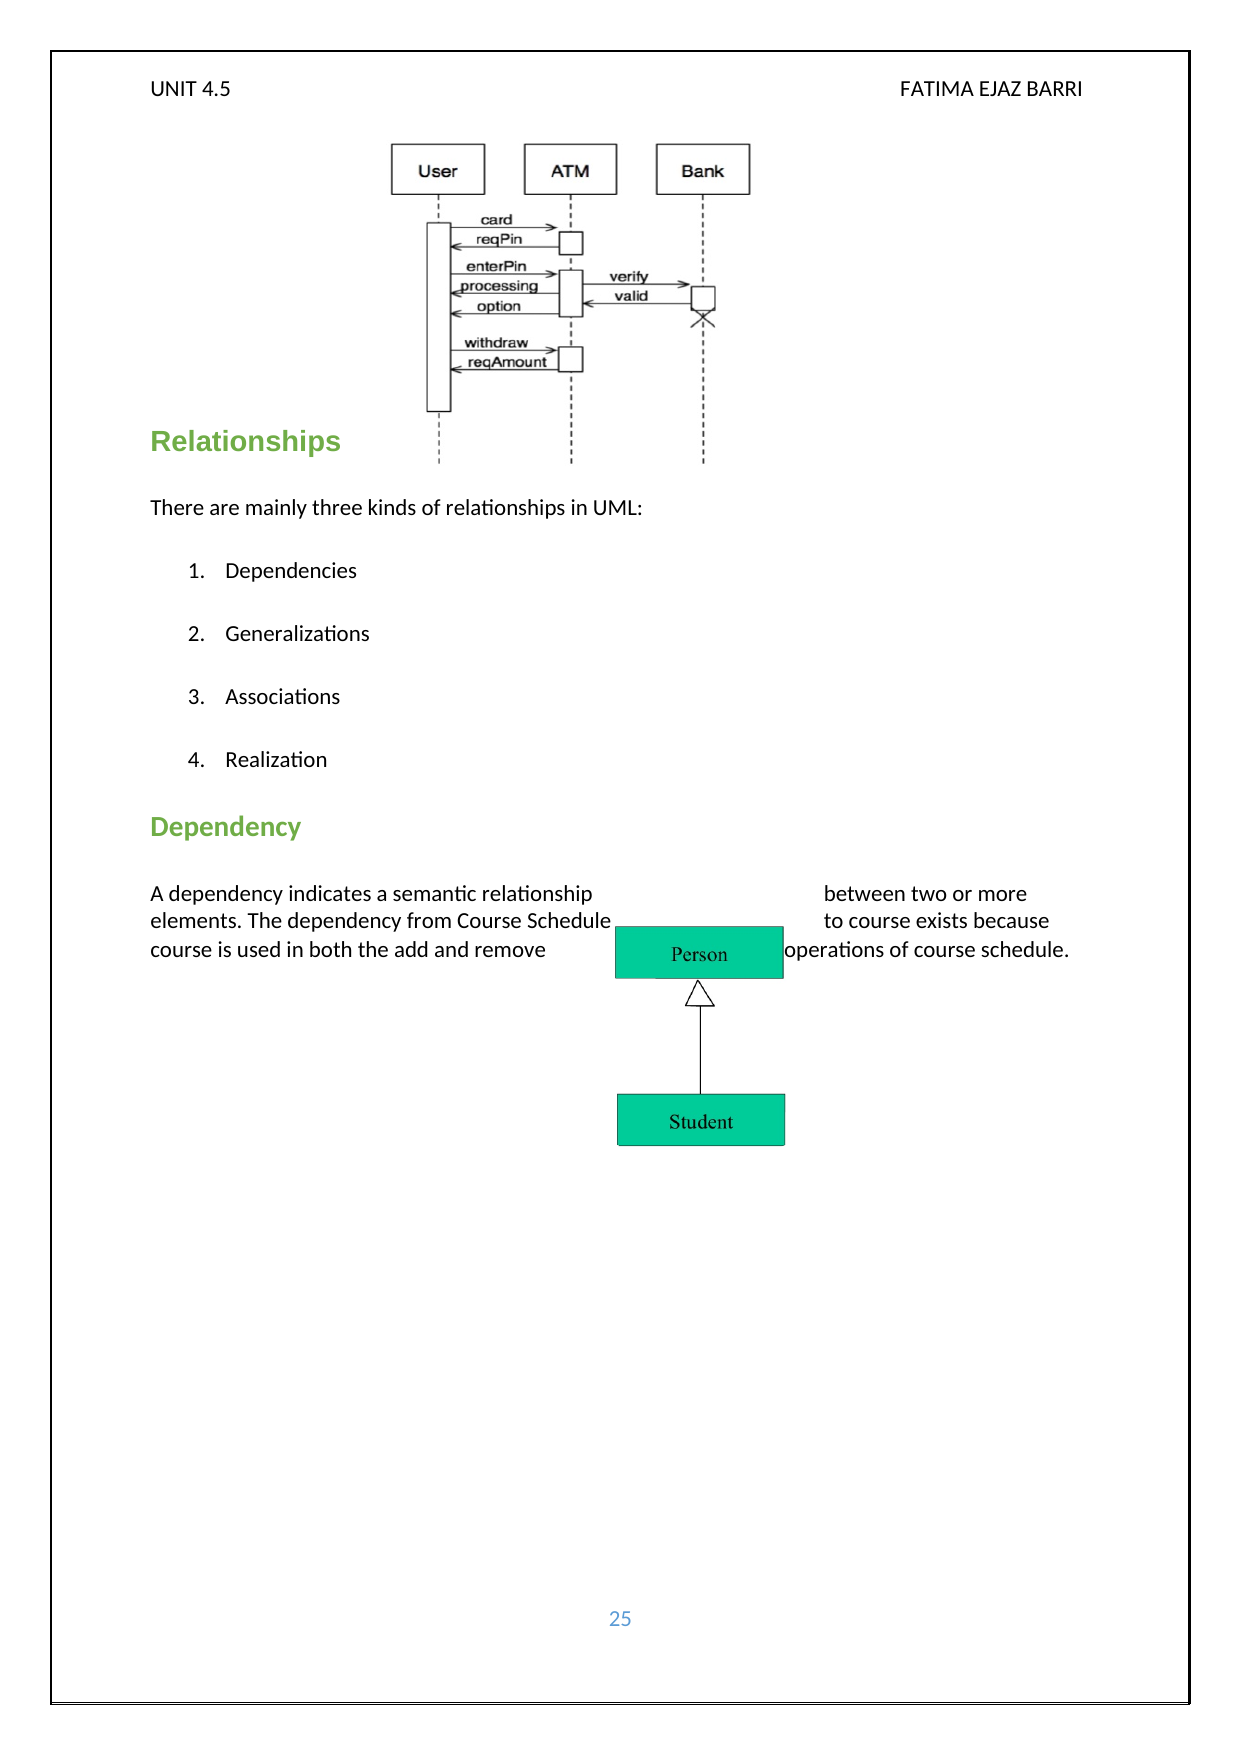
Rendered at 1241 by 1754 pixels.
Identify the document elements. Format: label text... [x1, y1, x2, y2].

text A dependency indicates a semantic relationship between two or more elements. The dependency from Course Schedule to course exists because course is used in both the add and remove operations of course schedule. [150, 879, 1090, 963]
list Generalizations [188, 619, 1090, 647]
text Dependency [150, 808, 1090, 844]
list Associations [188, 682, 1090, 710]
list Dependencies [188, 556, 1090, 584]
text [821, 424, 1090, 458]
text Relationships [150, 424, 344, 458]
list Realization [188, 745, 1090, 773]
text There are mainly three kinds of relationships in UML: [150, 493, 1090, 521]
